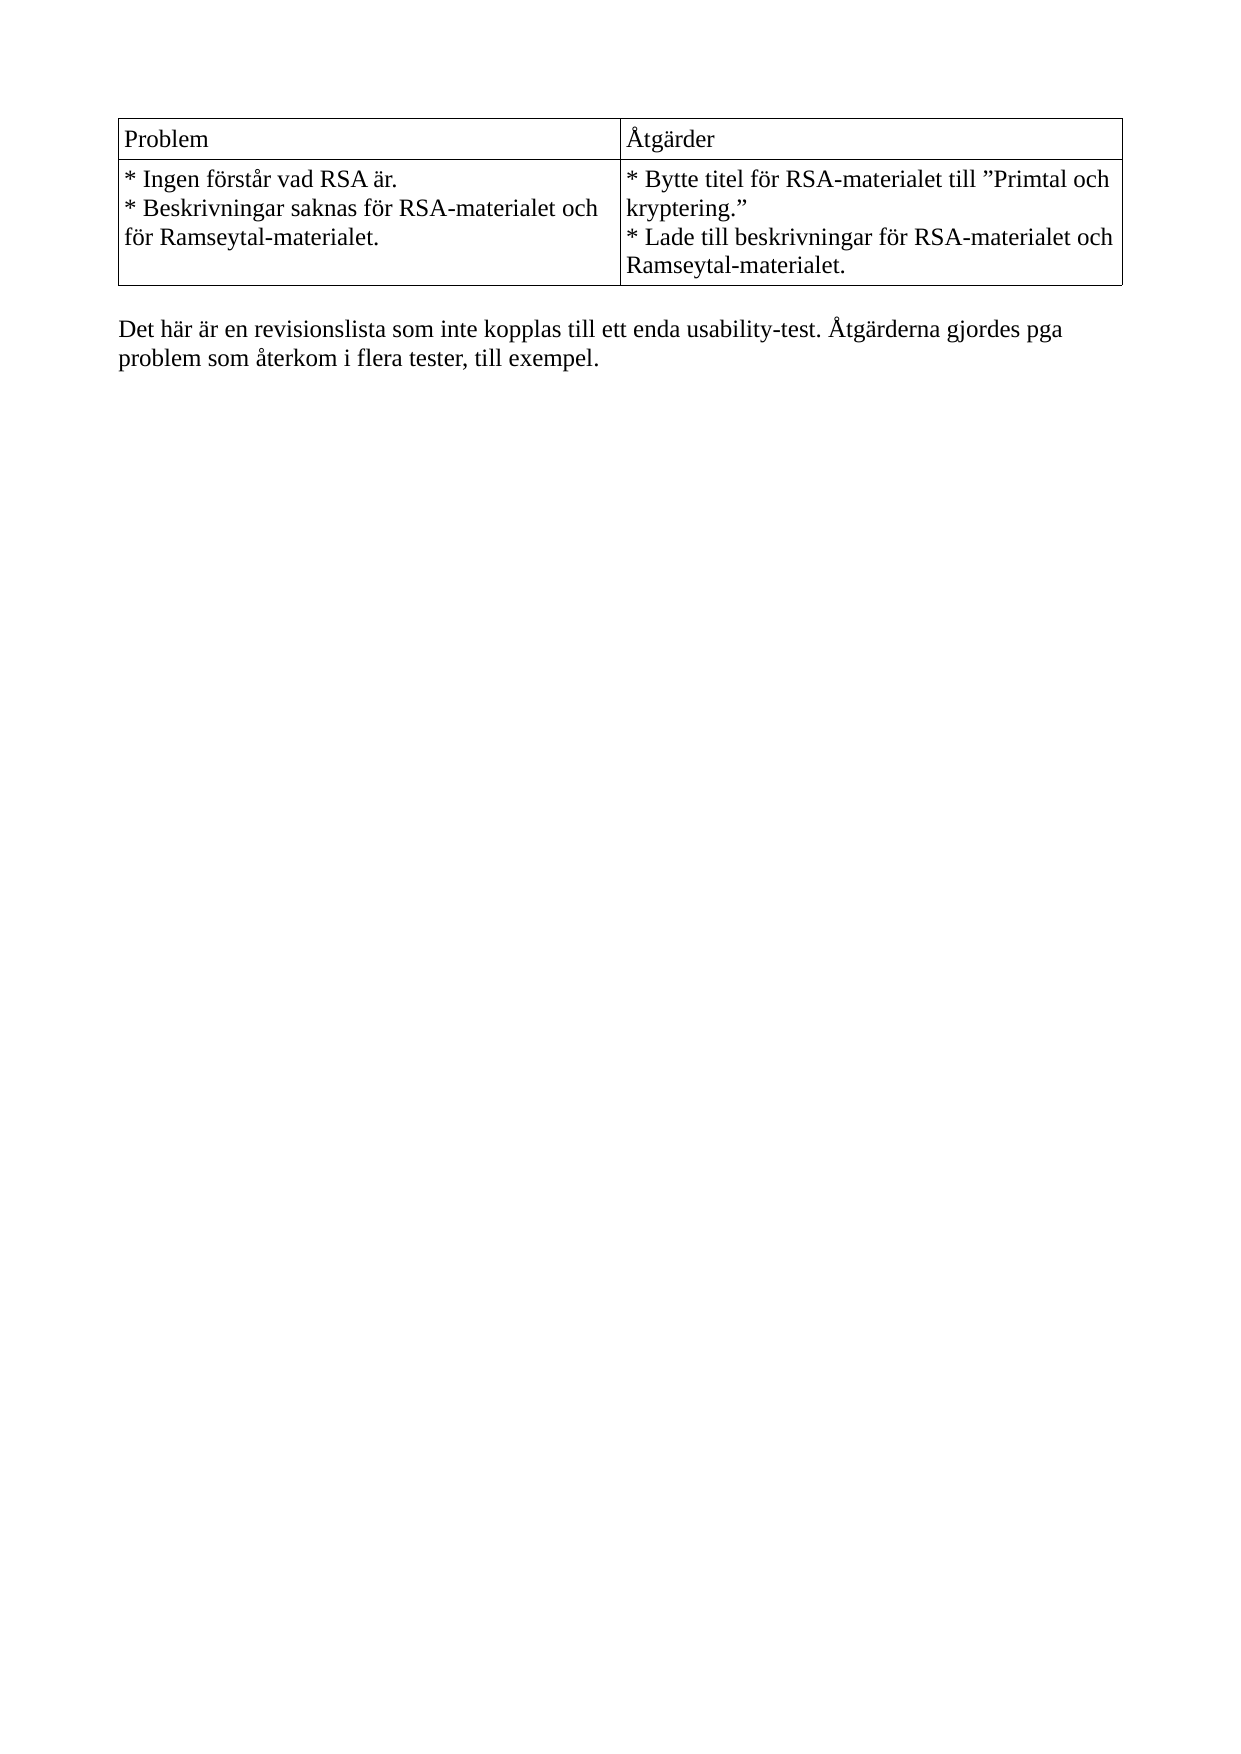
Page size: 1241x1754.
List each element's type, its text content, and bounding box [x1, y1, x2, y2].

table_header Problem [119, 119, 620, 158]
text Det här är en revisionslista som inte kopplas till ett enda usability-test. Åtgärderna gjordes pga problem som återkom i flera tester, till exempel. [118, 314, 1122, 371]
table_header Åtgärder [621, 119, 1122, 158]
table_cell * Bytte titel för RSA-materialet till ”Primtal och kryptering.” * Lade till beskrivningar för RSA-materialet och Ramseytal-materialet. [621, 160, 1122, 285]
table_cell * Ingen förstår vad RSA är. * Beskrivningar saknas för RSA-materialet och för Ramseytal-materialet. [119, 160, 620, 285]
